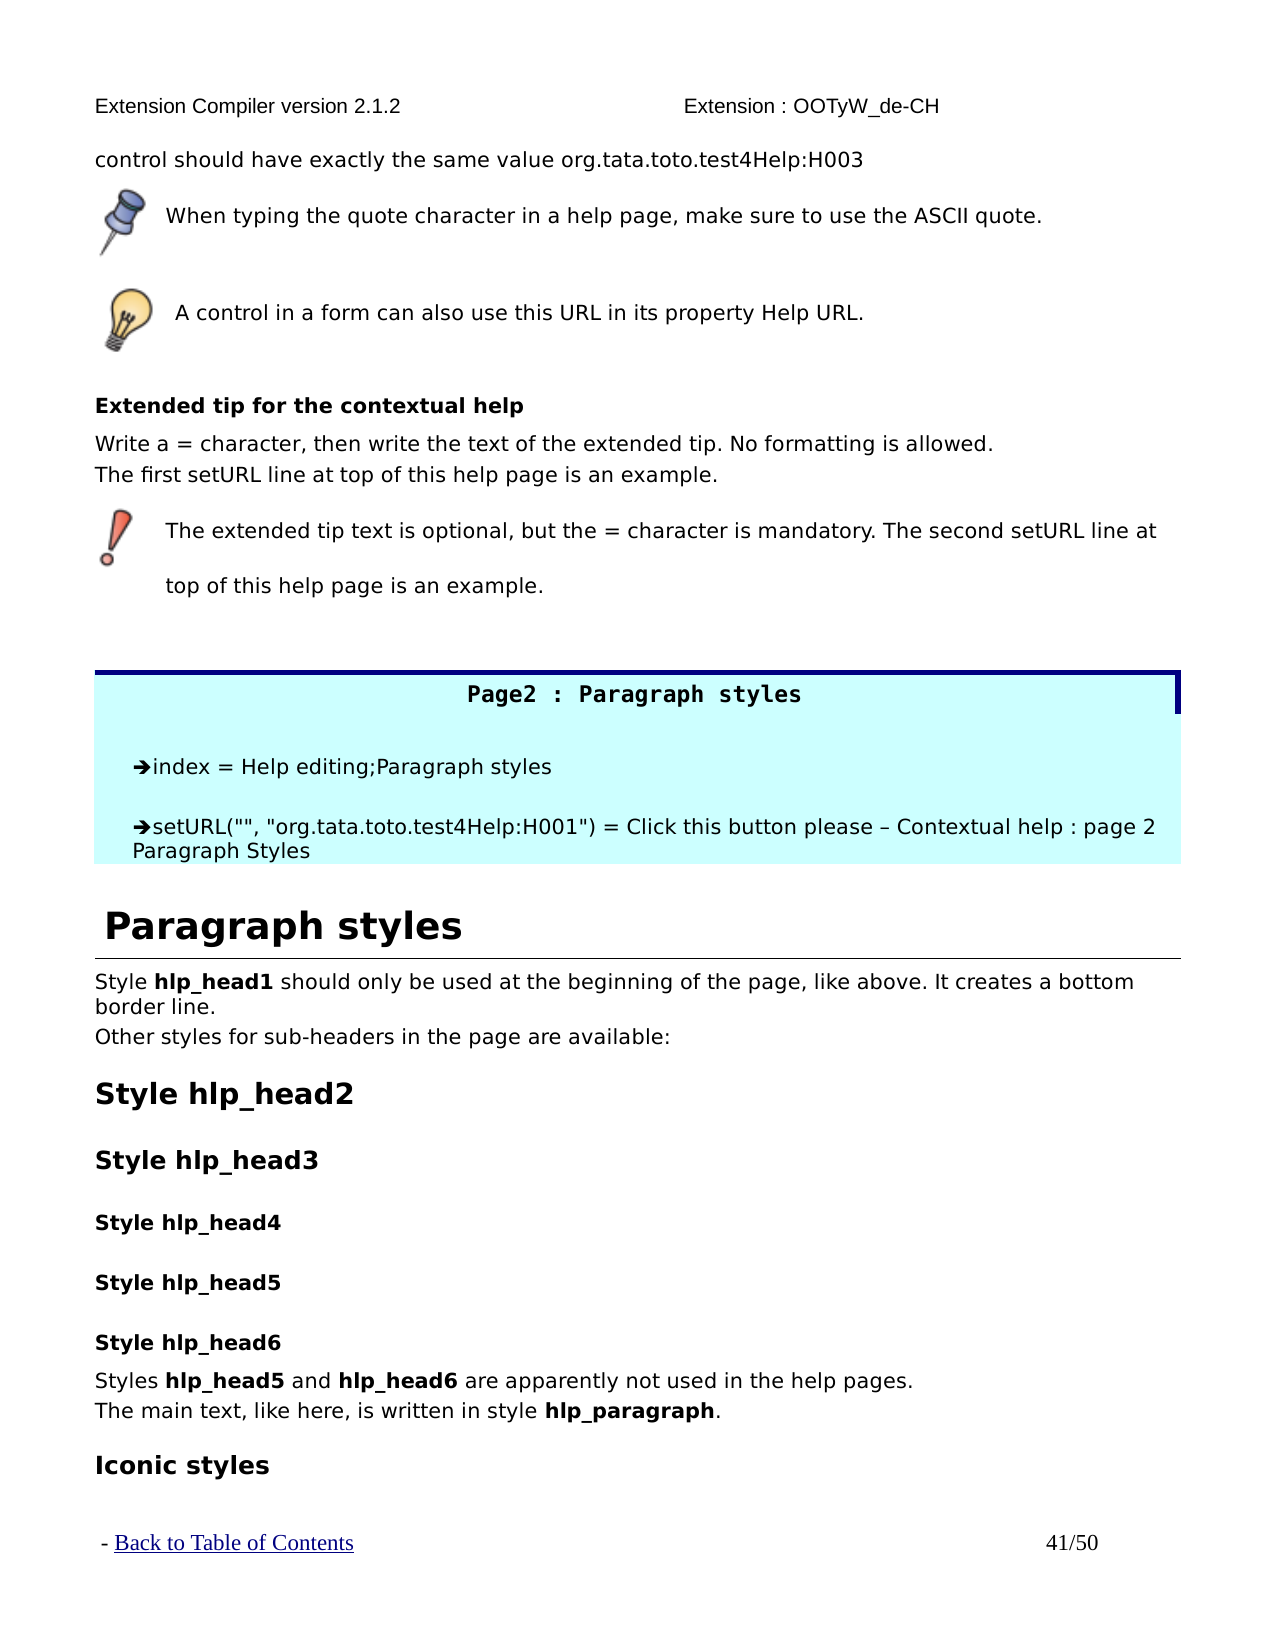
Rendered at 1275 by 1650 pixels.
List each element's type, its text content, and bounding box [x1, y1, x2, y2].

list A control in a form can also use this URL in its property Help URL. [94, 283, 1181, 358]
text Style hlp_head5 [94, 1271, 1181, 1295]
text Style hlp_head1 should only be used at the beginning of the page, like above. It creates a bottom border line. [94, 970, 1181, 1019]
picture [95, 502, 138, 574]
text Style hlp_head6 [94, 1331, 1181, 1355]
picture [95, 187, 151, 259]
text Style hlp_head4 [94, 1211, 1181, 1235]
text Extended tip for the contextual help [94, 394, 1181, 419]
text Styles hlp_head5 and hlp_head6 are apparently not used in the help pages. [94, 1369, 1181, 1393]
list index = Help editing;Paragraph styles [94, 755, 1181, 779]
list The extended tip text is optional, but the = character is mandatory. The second setURL line at top of this help page is an example. [94, 502, 1181, 599]
list When typing the quote character in a help page, make sure to use the ASCII quote. [151, 187, 1181, 259]
text Page2 : Paragraph styles [94, 671, 1175, 714]
text The main text, like here, is written in style hlp_paragraph. [94, 1399, 1181, 1423]
list setURL("", "org.tata.toto.test4Help:H001") = Click this button please – Contextual help : page 2 Paragraph Styles [94, 815, 1181, 864]
text control should have exactly the same value org.tata.toto.test4Help:H003 [94, 147, 1181, 172]
text Iconic styles [94, 1451, 1181, 1480]
text The first setURL line at top of this help page is an example. [94, 462, 1181, 487]
text Paragraph styles [94, 895, 1181, 958]
text Style hlp_head2 [94, 1077, 1181, 1111]
text Write a = character, then write the text of the extended tip. No formatting is allowed. [94, 432, 1181, 457]
text Other styles for sub-headers in the page are available: [94, 1025, 1181, 1049]
picture [95, 284, 163, 357]
text Style hlp_head3 [94, 1146, 1181, 1175]
